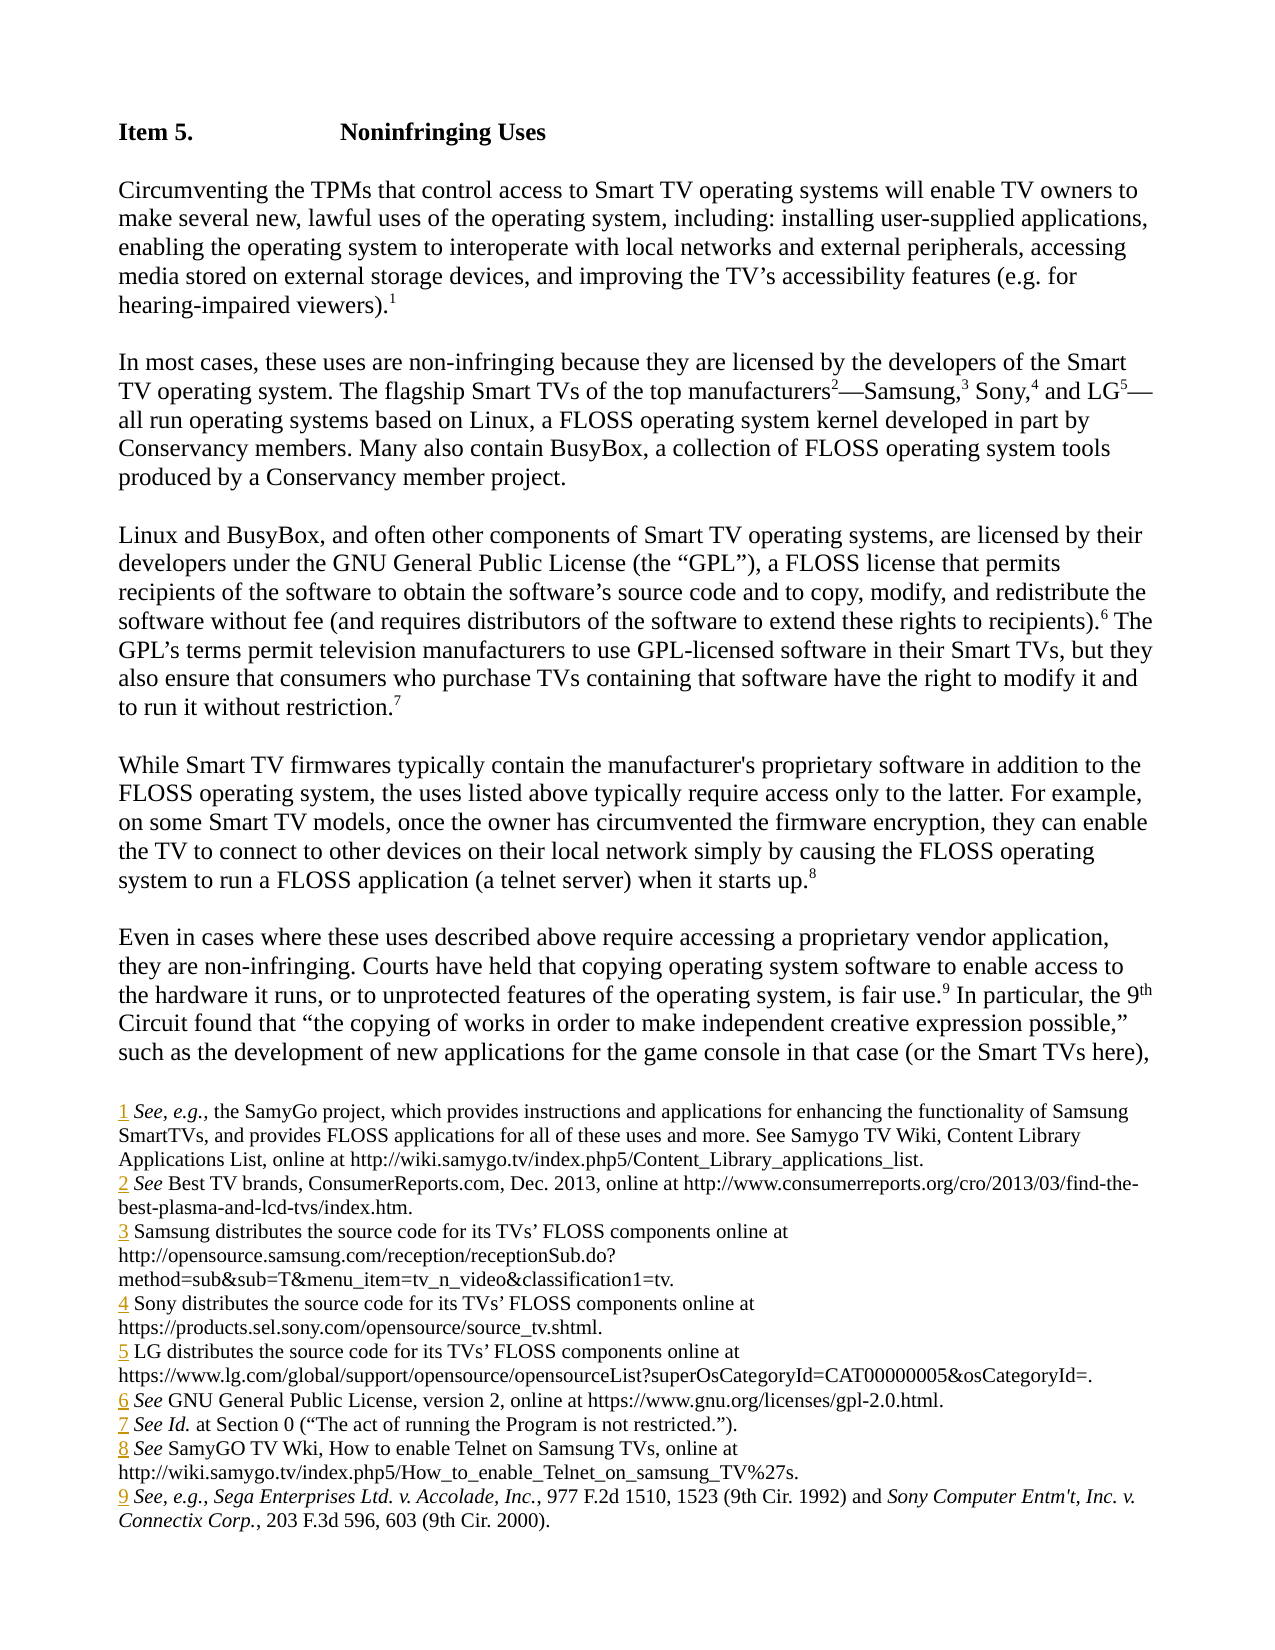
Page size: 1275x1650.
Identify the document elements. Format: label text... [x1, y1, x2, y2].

text See SamyGO TV Wki, How to enable Telnet on Samsung TVs, online at http://wiki.samygo.tv/index.php5/How_to_enable_Telnet_on_samsung_TV%27s. [118, 1436, 1157, 1484]
text LG distributes the source code for its TVs’ FLOSS components online at https://www.lg.com/global/support/opensource/opensourceList?superOsCategoryId=CAT00000005&osCategoryId=. [118, 1339, 1157, 1387]
text Even in cases where these uses described above require accessing a proprietary vendor application, they are non-infringing. Courts have held that copying operating system software to enable access to the hardware it runs, or to unprotected features of the operating system, is fair use. In particular, the 9th Circuit found that “the copying of works in order to make independent creative expression possible,” such as the development of new applications for the game console in that case (or the Smart TVs here), [118, 922, 1157, 1066]
text In most cases, these uses are non-infringing because they are licensed by the developers of the Smart TV operating system. The flagship Smart TVs of the top manufacturers—Samsung, Sony, and LG—all run operating systems based on Linux, a FLOSS operating system kernel developed in part by Conservancy members. Many also contain BusyBox, a collection of FLOSS operating system tools produced by a Conservancy member project. [118, 347, 1157, 491]
text See, e.g., the SamyGo project, which provides instructions and applications for enhancing the functionality of Samsung SmartTVs, and provides FLOSS applications for all of these uses and more. See Samygo TV Wiki, Content Library Applications List, online at http://wiki.samygo.tv/index.php5/Content_Library_applications_list. [118, 1099, 1157, 1171]
text Circumventing the TPMs that control access to Smart TV operating systems will enable TV owners to make several new, lawful uses of the operating system, including: installing user-supplied applications, enabling the operating system to interoperate with local networks and external peripherals, accessing media stored on external storage devices, and improving the TV’s accessibility features (e.g. for hearing-impaired viewers). [118, 175, 1157, 318]
text Samsung distributes the source code for its TVs’ FLOSS components online at http://opensource.samsung.com/reception/receptionSub.do?method=sub&sub=T&menu_item=tv_n_video&classification1=tv. [118, 1219, 1157, 1291]
text See Best TV brands, ConsumerReports.com, Dec. 2013, online at http://www.consumerreports.org/cro/2013/03/find-the-best-plasma-and-lcd-tvs/index.htm. [118, 1171, 1157, 1219]
text Item 5. Noninfringing Uses [118, 117, 1157, 175]
text See, e.g., Sega Enterprises Ltd. v. Accolade, Inc., 977 F.2d 1510, 1523 (9th Cir. 1992) and Sony Computer Entm't, Inc. v. Connectix Corp., 203 F.3d 596, 603 (9th Cir. 2000). [118, 1484, 1157, 1532]
text See GNU General Public License, version 2, online at https://www.gnu.org/licenses/gpl-2.0.html. [118, 1387, 1157, 1412]
text While Smart TV firmwares typically contain the manufacturer's proprietary software in addition to the FLOSS operating system, the uses listed above typically require access only to the latter. For example, on some Smart TV models, once the owner has circumvented the firmware encryption, they can enable the TV to connect to other devices on their local network simply by causing the FLOSS operating system to run a FLOSS application (a telnet server) when it starts up. [118, 750, 1157, 893]
text See Id. at Section 0 (“The act of running the Program is not restricted.”). [118, 1412, 1157, 1436]
text Linux and BusyBox, and often other components of Smart TV operating systems, are licensed by their developers under the GNU General Public License (the “GPL”), a FLOSS license that permits recipients of the software to obtain the software’s source code and to copy, modify, and redistribute the software without fee (and requires distributors of the software to extend these rights to recipients). The GPL’s terms permit television manufacturers to use GPL-licensed software in their Smart TVs, but they also ensure that consumers who purchase TVs containing that software have the right to modify it and to run it without restriction. [118, 520, 1157, 721]
text Sony distributes the source code for its TVs’ FLOSS components online at https://products.sel.sony.com/opensource/source_tv.shtml. [118, 1291, 1157, 1339]
